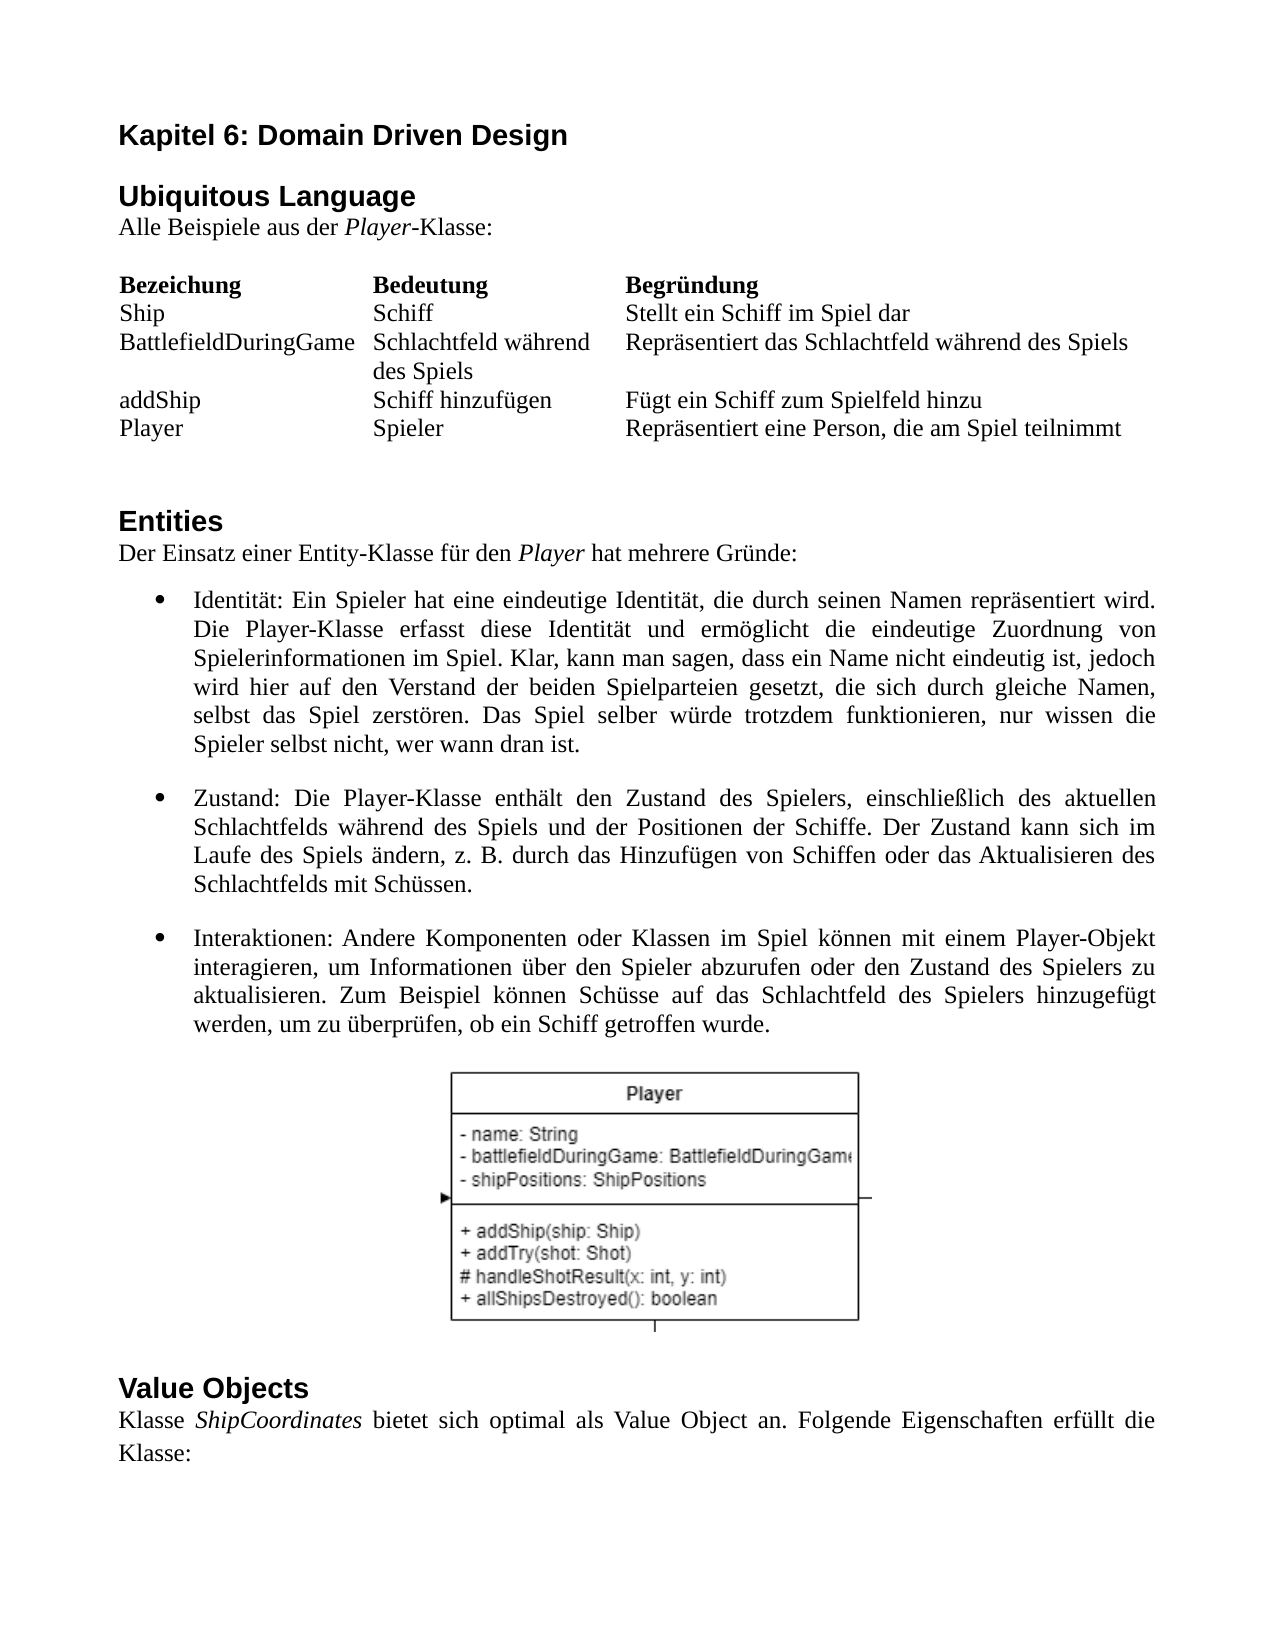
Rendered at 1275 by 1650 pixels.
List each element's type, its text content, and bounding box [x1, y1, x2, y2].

table_cell Fügt ein Schiff zum Spielfeld hinzu [624, 385, 1157, 413]
subtitle Kapitel 6: Domain Driven Design [118, 118, 1157, 152]
table_cell Repräsentiert eine Person, die am Spiel teilnimmt [624, 414, 1157, 442]
subtitle Ubiquitous Language [118, 179, 1157, 212]
list Identität: Ein Spieler hat eine eindeutige Identität, die durch seinen Namen repräsentiert wird. Die Player-Klasse erfasst diese Identität und ermöglicht die eindeutige Zuordnung von Spielerinformationen im Spiel. Klar, kann man sagen, dass ein Name nicht eindeutig ist, jedoch wird hier auf den Verstand der beiden Spielparteien gesetzt, die sich durch gleiche Namen, selbst das Spiel zerstören. Das Spiel selber würde trotzdem funktionieren, nur wissen die Spieler selbst nicht, wer wann dran ist. [156, 586, 1157, 758]
table_cell Stellt ein Schiff im Spiel dar [624, 299, 1157, 327]
table_cell Spieler [372, 414, 624, 442]
text Alle Beispiele aus der Player-Klasse: [118, 212, 1157, 241]
table_cell Player [118, 414, 372, 442]
table_header Bezeichung [118, 270, 372, 298]
table_cell Repräsentiert das Schlachtfeld während des Spiels [624, 327, 1157, 385]
table_header Bedeutung [372, 270, 624, 298]
text Klasse ShipCoordinates bietet sich optimal als Value Object an. Folgende Eigenschaften erfüllt die Klasse: [118, 1405, 1157, 1467]
text Der Einsatz einer Entity-Klasse für den Player hat mehrere Gründe: [118, 538, 1157, 567]
list Interaktionen: Andere Komponenten oder Klassen im Spiel können mit einem Player-Objekt interagieren, um Informationen über den Spieler abzurufen oder den Zustand des Spielers zu aktualisieren. Zum Beispiel können Schüsse auf das Schlachtfeld des Spielers hinzugefügt werden, um zu überprüfen, ob ein Schiff getroffen wurde. [156, 923, 1157, 1038]
table_cell Schiff hinzufügen [372, 385, 624, 413]
table_cell Schiff [372, 299, 624, 327]
table_cell Schlachtfeld während des Spiels [372, 327, 624, 385]
table_header Begründung [624, 270, 1157, 298]
table_cell addShip [118, 385, 372, 413]
table_cell Ship [118, 299, 372, 327]
table_cell BattlefieldDuringGame [118, 327, 372, 385]
subtitle Value Objects [118, 1371, 1157, 1405]
subtitle Entities [118, 504, 1157, 538]
list Zustand: Die Player-Klasse enthält den Zustand des Spielers, einschließlich des aktuellen Schlachtfelds während des Spiels und der Positionen der Schiffe. Der Zustand kann sich im Laufe des Spiels ändern, z. B. durch das Hinzufügen von Schiffen oder das Aktualisieren des Schlachtfelds mit Schüssen. [156, 783, 1157, 898]
